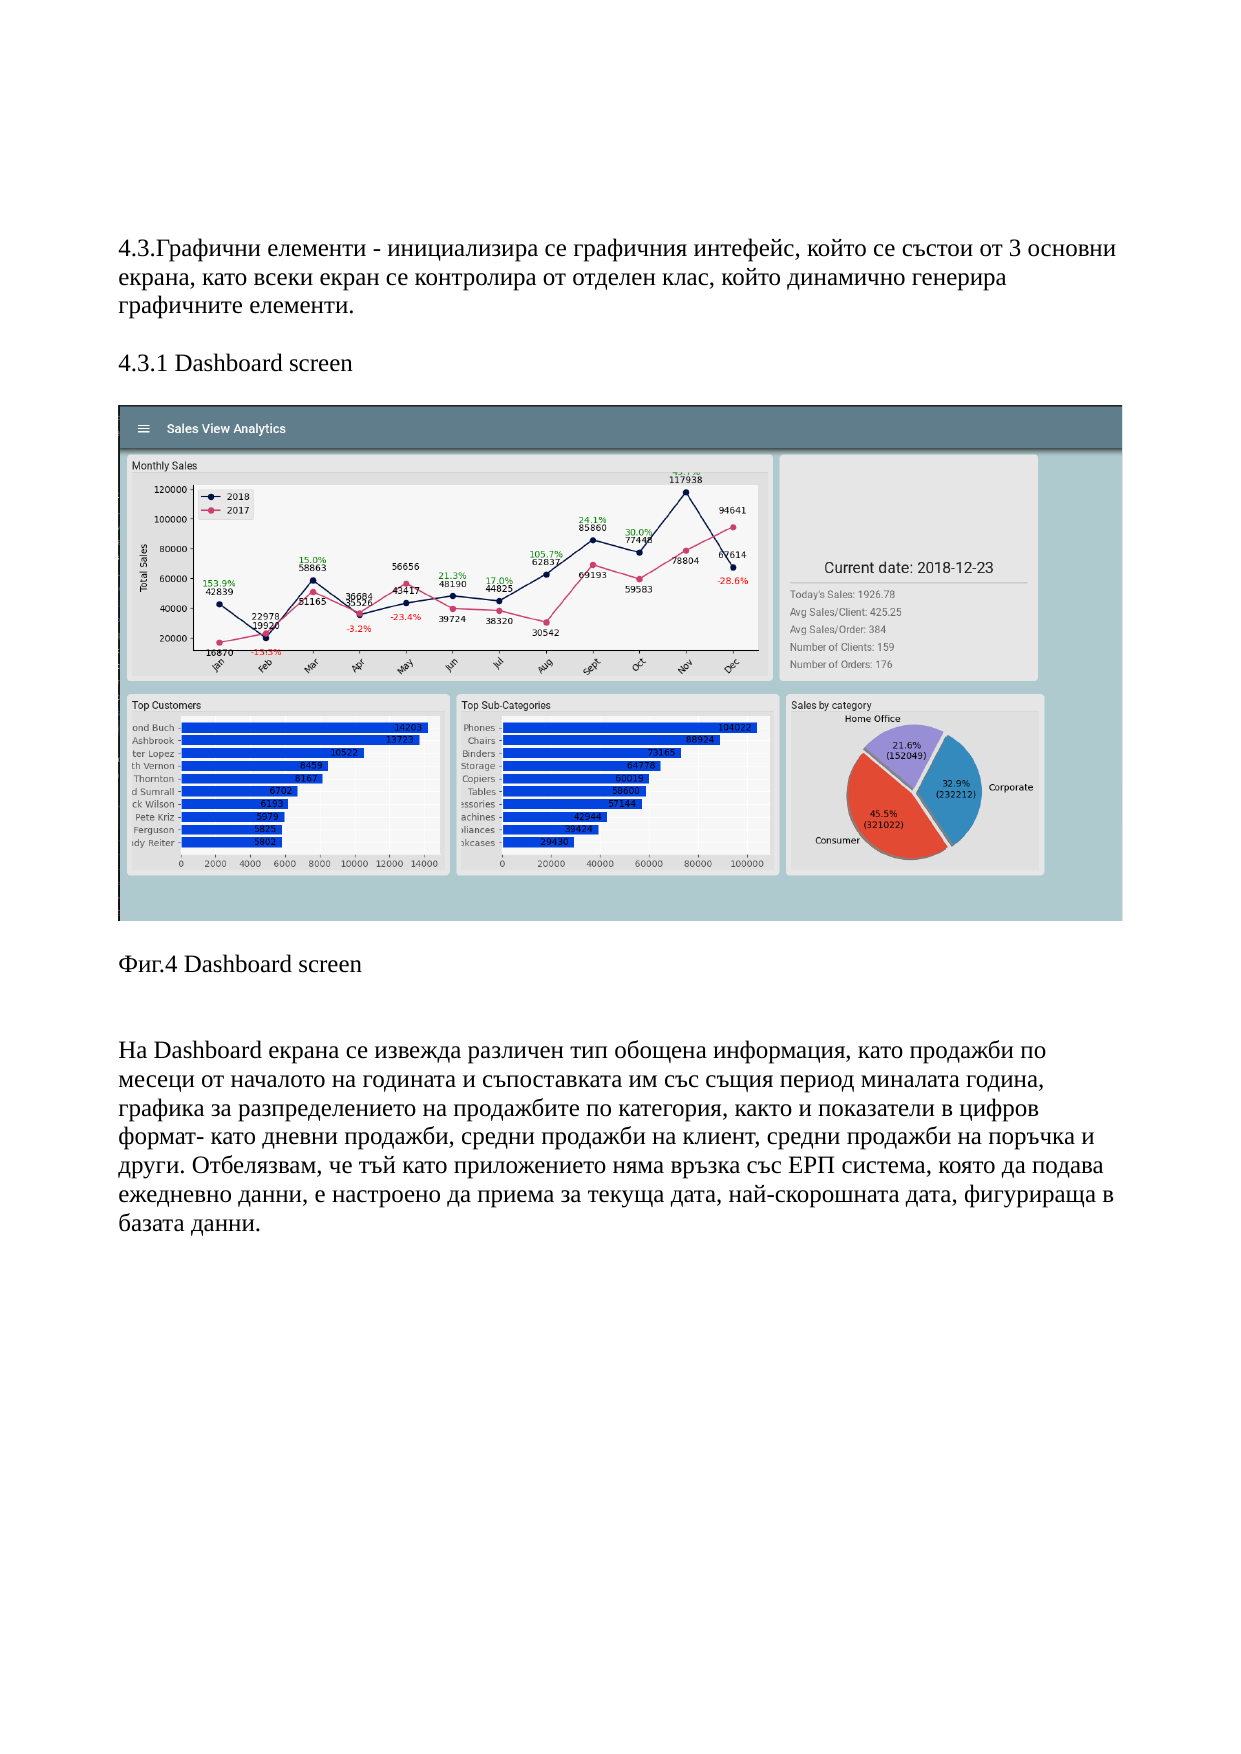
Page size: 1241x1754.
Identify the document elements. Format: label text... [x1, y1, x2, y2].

text 4.3.1 Dashboard screen [118, 348, 1122, 377]
text 4.3.Графични елементи - инициализира се графичния интефейс, който се състои от 3 основни екрана, като всеки екран се контролира от отделен клас, който динамично генерира графичните елементи. [118, 233, 1122, 319]
picture [118, 405, 1123, 921]
text На Dashboard екрана се извежда различен тип обощена информация, като продажби по месеци от началото на годината и съпоставката им със същия период миналата година, графика за разпределението на продажбите по категория, както и показатели в цифров формат- като дневни продажби, средни продажби на клиент, средни продажби на поръчка и други. Отбелязвам, че тъй като приложението няма връзка със ЕРП система, която да подава ежедневно данни, е настроено да приема за текуща дата, най-скорошната дата, фигурираща в базата данни. [118, 1035, 1122, 1236]
text Фиг.4 Dashboard screen [118, 949, 1122, 978]
